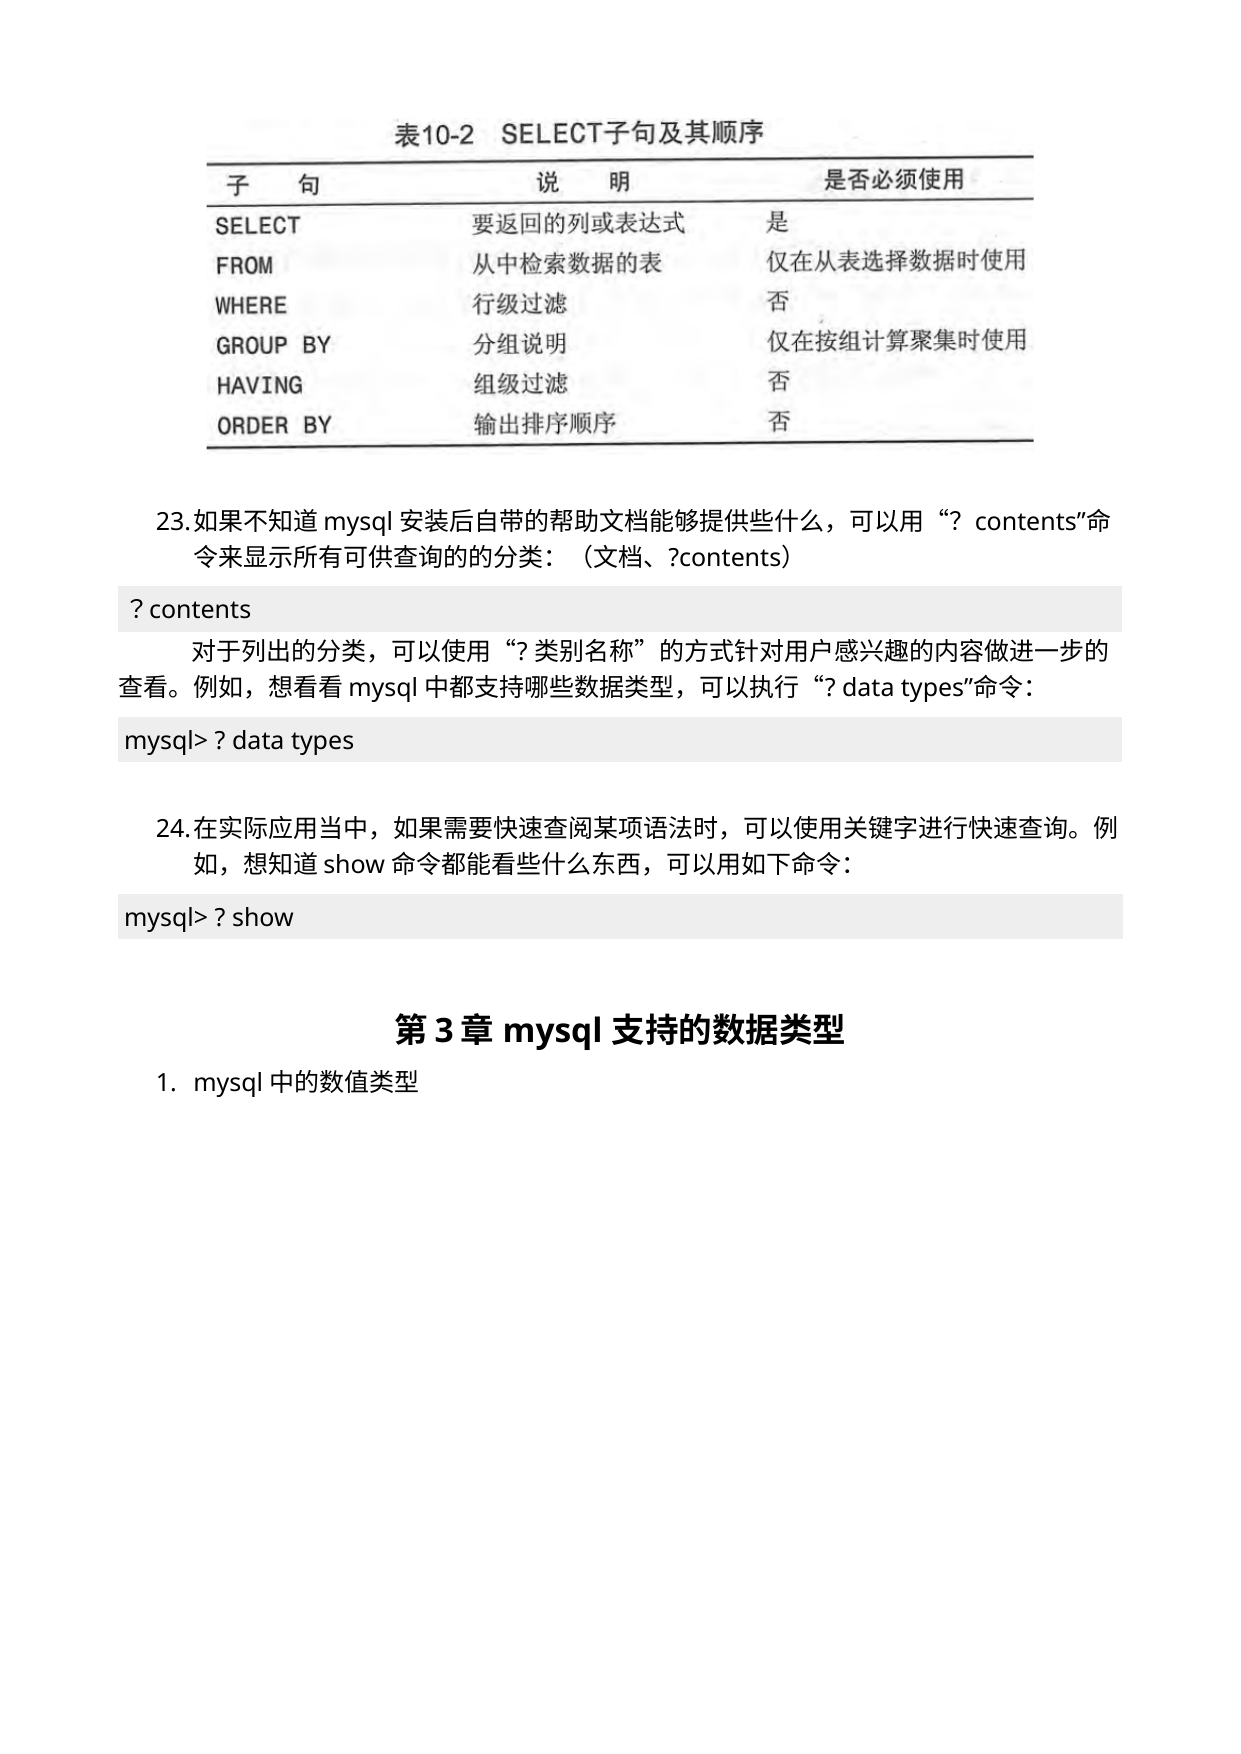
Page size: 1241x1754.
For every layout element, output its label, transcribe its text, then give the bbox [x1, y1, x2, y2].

subtitle 第3章 mysql 支持的数据类型 [118, 1007, 1122, 1052]
list mysql 中的数值类型 [156, 1065, 1122, 1099]
table_header ？contents [118, 586, 1122, 632]
picture [206, 118, 1034, 455]
list 如果不知道mysql 安装后自带的帮助文档能够提供些什么，可以用“？contents”命令来显示所有可供查询的的分类：（文档、?contents） [156, 501, 1122, 573]
list 在实际应用当中，如果需要快速查阅某项语法时，可以使用关键字进行快速查询。例如，想知道show 命令都能看些什么东西，可以用如下命令： [156, 809, 1122, 881]
table_header mysql> ? show [118, 894, 1123, 939]
text 对于列出的分类，可以使用“? 类别名称”的方式针对用户感兴趣的内容做进一步的查看。例如，想看看mysql 中都支持哪些数据类型，可以执行“? data types”命令： [118, 632, 1122, 704]
table_header mysql> ? data types [118, 717, 1122, 762]
